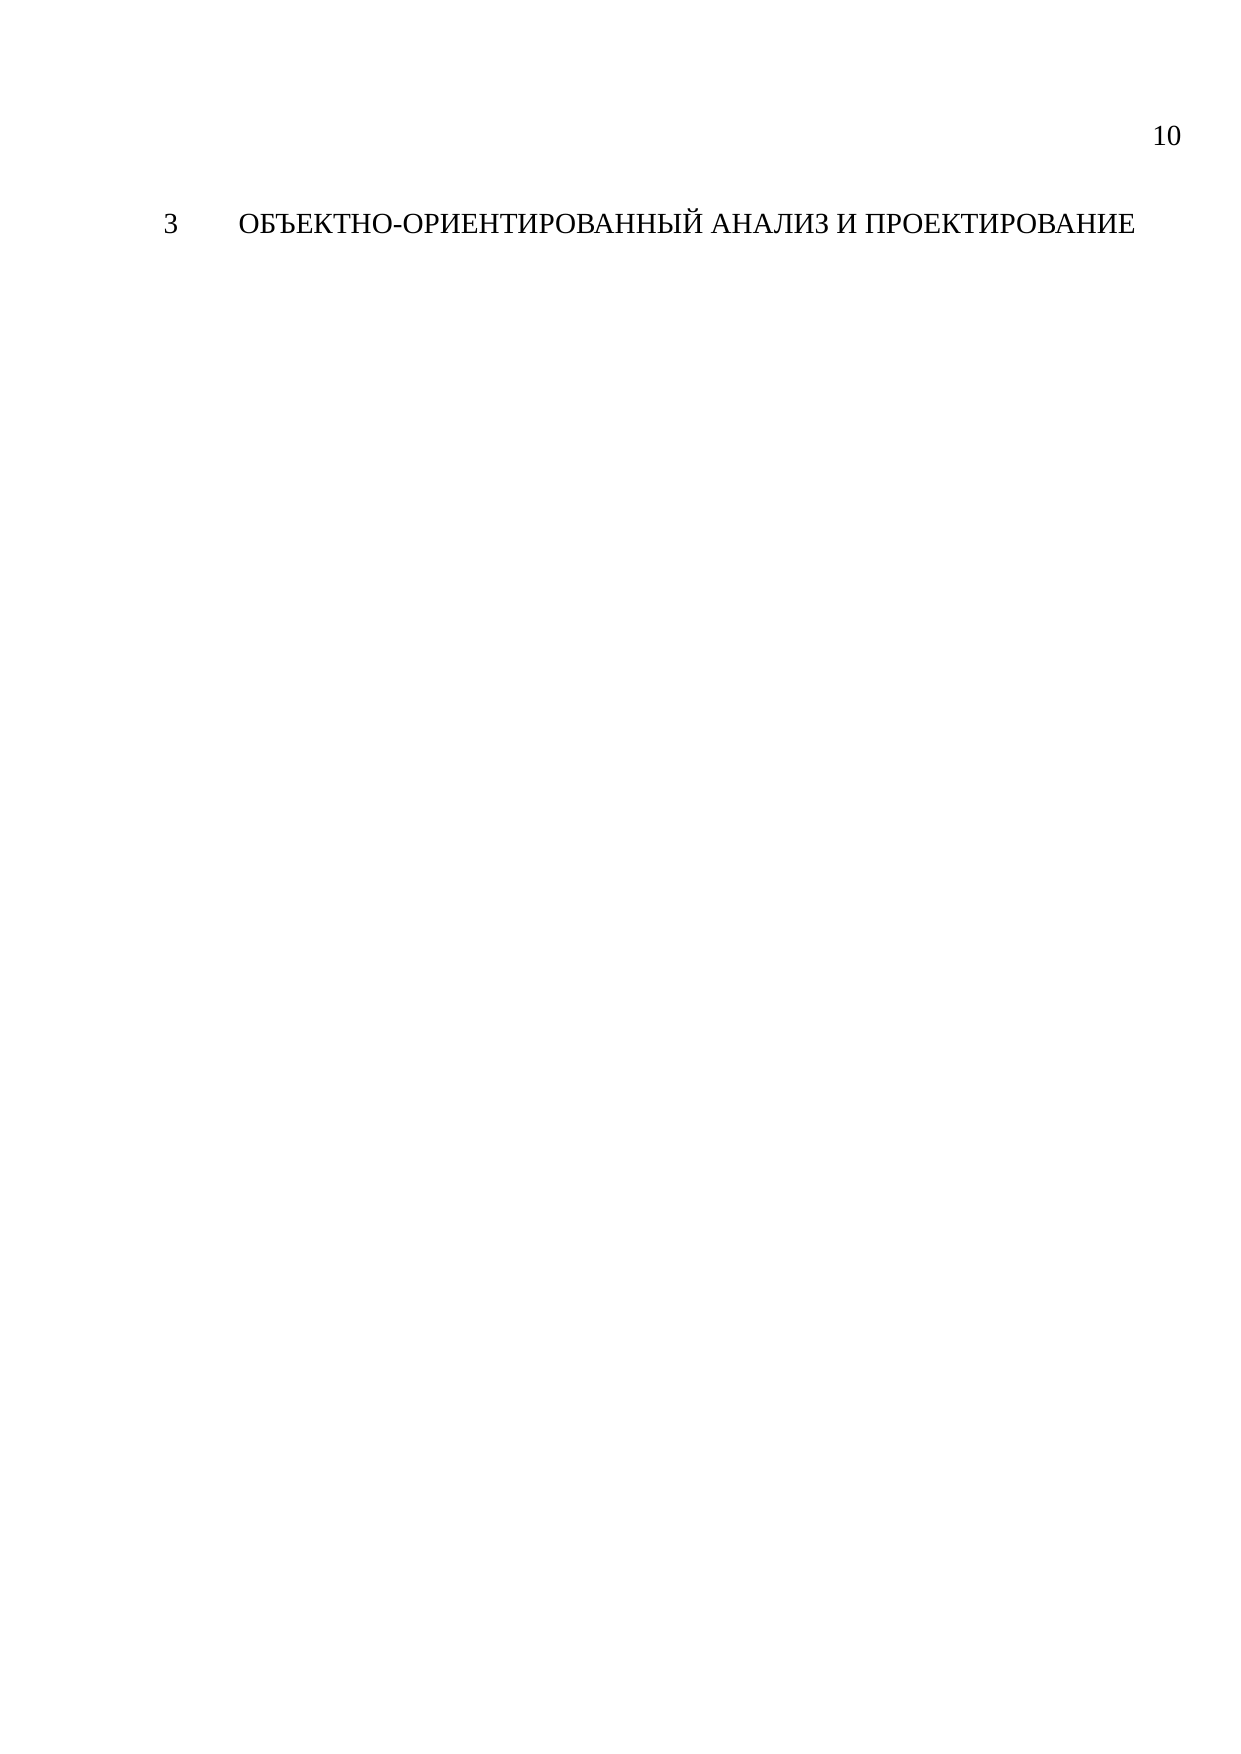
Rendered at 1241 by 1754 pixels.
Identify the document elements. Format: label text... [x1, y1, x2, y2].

subtitle Объектно-ориентированный анализ и проектирование [118, 206, 1181, 240]
